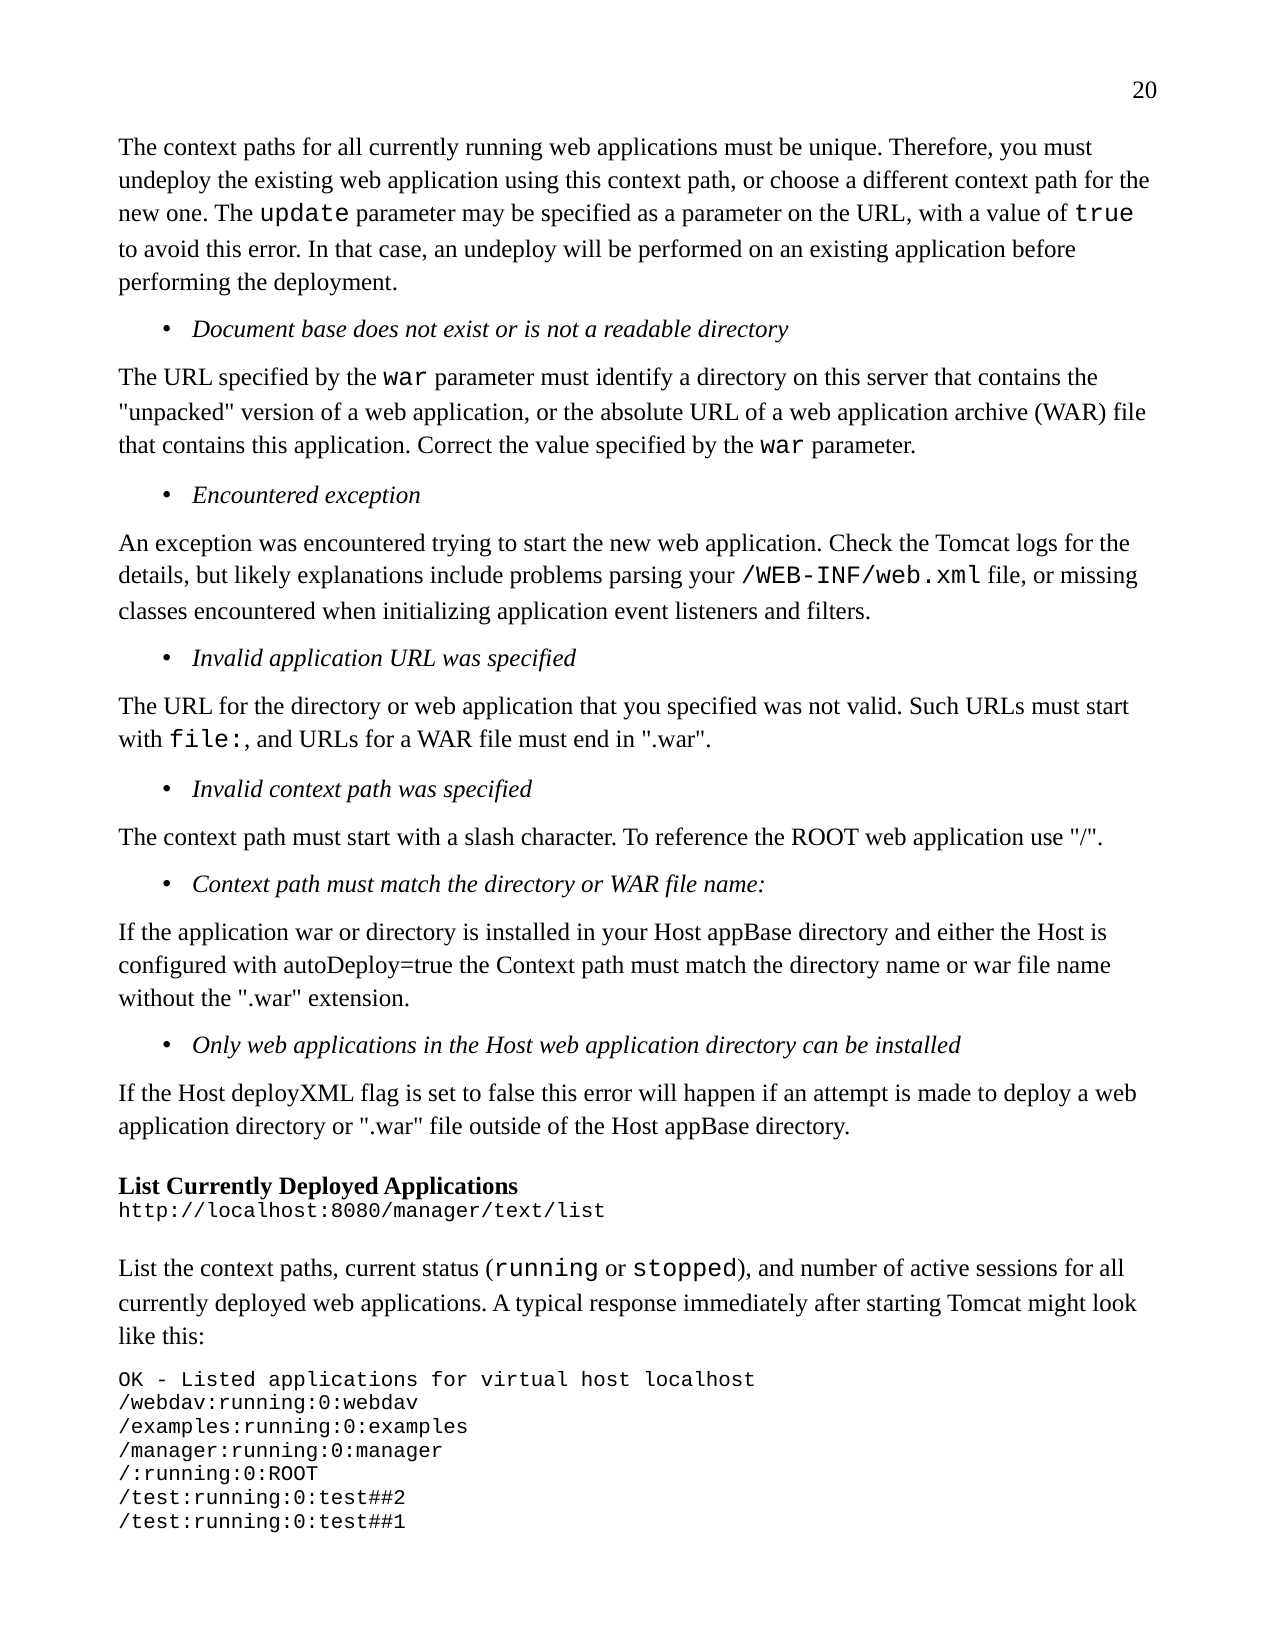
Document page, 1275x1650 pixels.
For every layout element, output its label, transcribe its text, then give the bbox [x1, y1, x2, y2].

text http://localhost:8080/manager/text/list [118, 1200, 1157, 1223]
text The URL specified by the war parameter must identify a directory on this server that contains the "unpacked" version of a web application, or the absolute URL of a web application archive (WAR) file that contains this application. Correct the value specified by the war parameter. [118, 362, 1157, 461]
text The URL for the directory or web application that you specified was not valid. Such URLs must start with file:, and URLs for a WAR file must end in ".war". [118, 691, 1157, 755]
text /examples:running:0:examples [118, 1416, 1157, 1440]
text /manager:running:0:manager [118, 1440, 1157, 1463]
text The context path must start with a slash character. To reference the ROOT web application use "/". [118, 822, 1157, 850]
text /test:running:0:test##1 [118, 1511, 1157, 1534]
text /:running:0:ROOT [118, 1463, 1157, 1487]
text If the Host deployXML flag is set to false this error will happen if an attempt is made to deploy a web application directory or ".war" file outside of the Host appBase directory. [118, 1078, 1157, 1140]
text If the application war or directory is installed in your Host appBase directory and either the Host is configured with autoDeploy=true the Context path must match the directory name or war file name without the ".war" extension. [118, 917, 1157, 1012]
list Document base does not exist or is not a readable directory [162, 314, 1157, 343]
list Invalid application URL was specified [162, 643, 1157, 672]
text An exception was encountered trying to start the new web application. Check the Tomcat logs for the details, but likely explanations include problems parsing your /WEB-INF/web.xml file, or missing classes encountered when initializing application event listeners and filters. [118, 528, 1157, 624]
text List the context paths, current status (running or stopped), and number of active sessions for all currently deployed web applications. A typical response immediately after starting Tomcat might look like this: [118, 1253, 1157, 1350]
text OK - Listed applications for virtual host localhost [118, 1369, 1157, 1392]
text The context paths for all currently running web applications must be unique. Therefore, you must undeploy the existing web application using this context path, or choose a different context path for the new one. The update parameter may be specified as a parameter on the URL, with a value of true to avoid this error. In that case, an undeploy will be performed on an existing application before performing the deployment. [118, 132, 1157, 295]
text /webdav:running:0:webdav [118, 1392, 1157, 1416]
subtitle List Currently Deployed Applications [118, 1171, 1157, 1200]
text /test:running:0:test##2 [118, 1487, 1157, 1511]
list Encountered exception [162, 480, 1157, 509]
list Context path must match the directory or WAR file name: [162, 869, 1157, 898]
list Invalid context path was specified [162, 774, 1157, 803]
list Only web applications in the Host web application directory can be installed [162, 1030, 1157, 1059]
